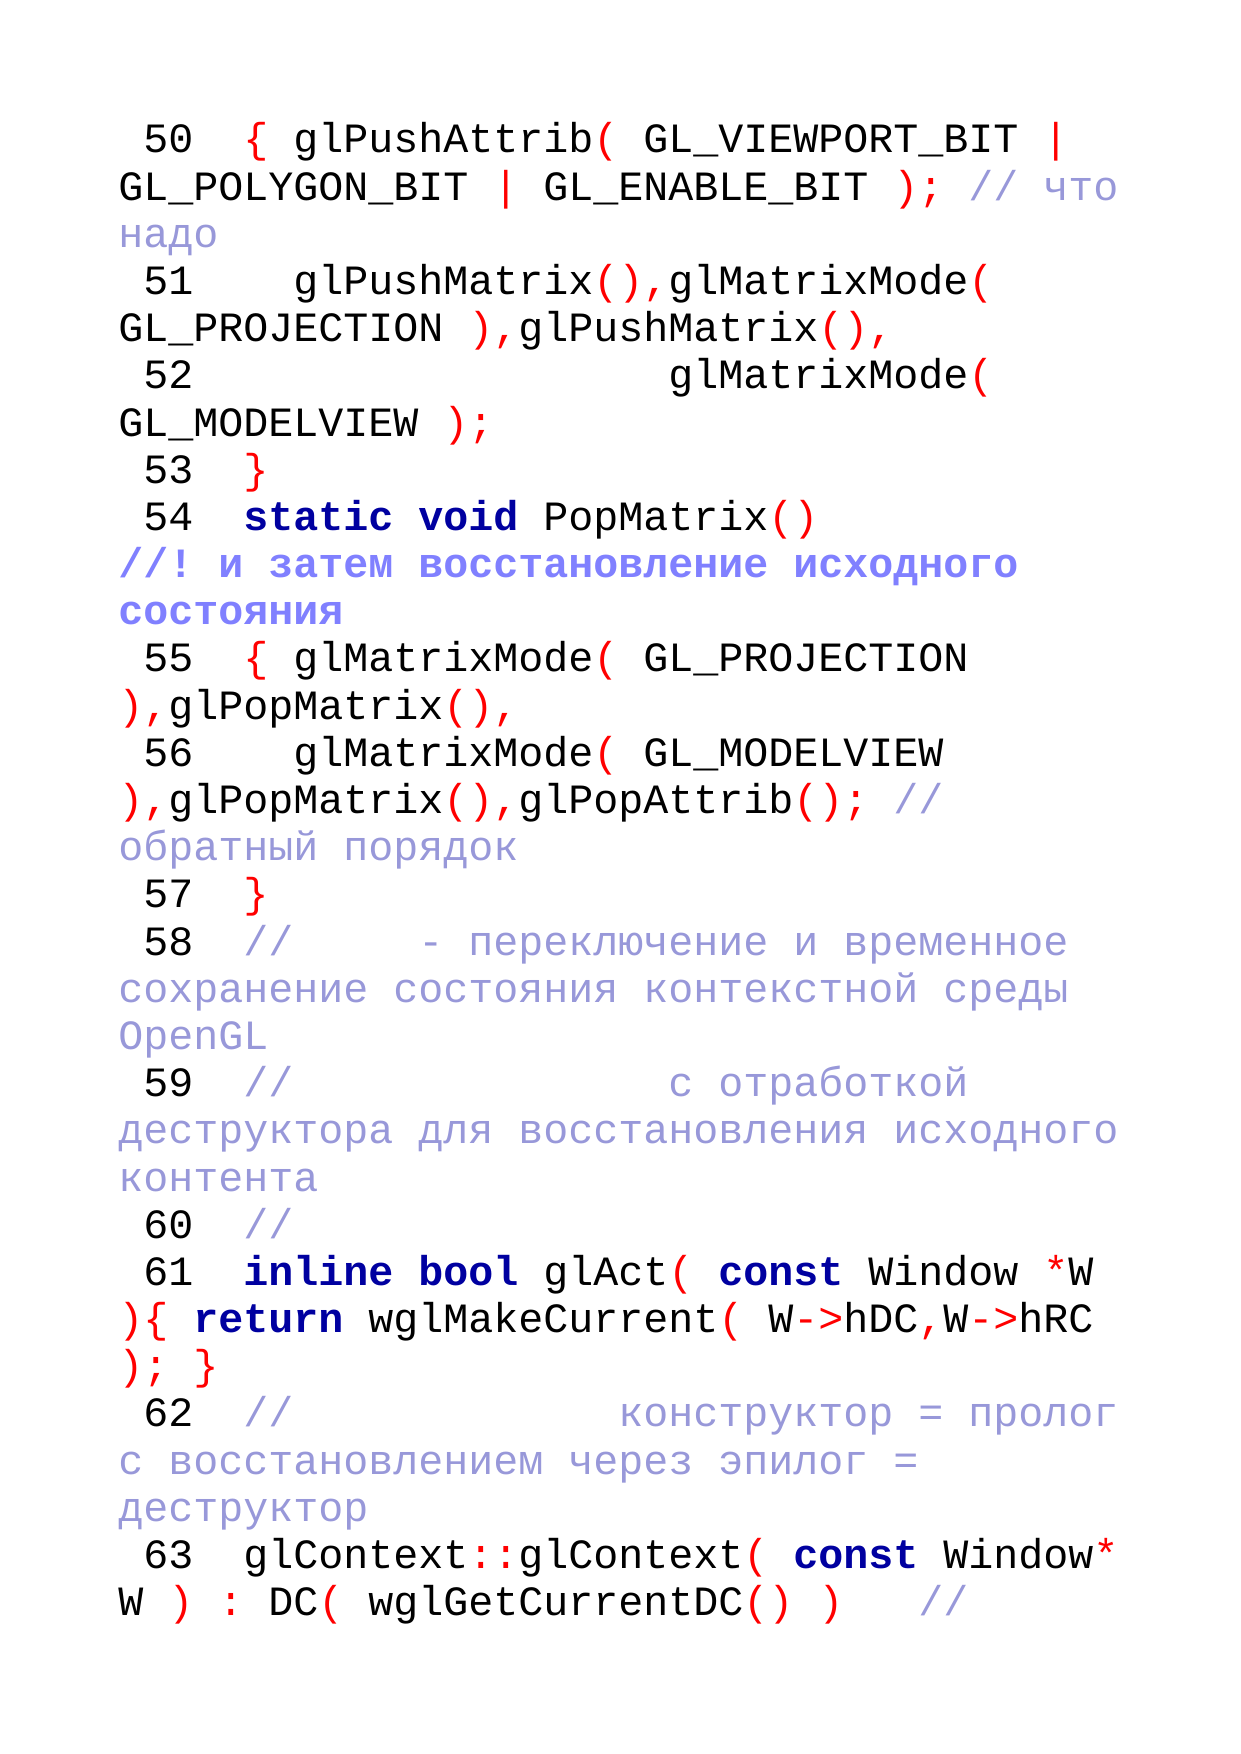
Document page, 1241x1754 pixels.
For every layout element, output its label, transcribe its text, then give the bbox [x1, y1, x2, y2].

subtitle 55 { glMatrixMode( GL_PROJECTION ),glPopMatrix(), [118, 637, 293, 732]
subtitle 63 glContext::glContext( const Window* W ) : DC( wglGetCurrentDC() ) // prologue [468, 1534, 518, 1581]
subtitle 51 glPushMatrix(),glMatrixMode( GL_PROJECTION ),glPushMatrix(), [593, 260, 668, 307]
subtitle 59 // с отработкой деструктора для восстановления исходного контента [118, 1062, 1122, 1203]
subtitle 62 // конструктор = пролог с восстановлением через эпилог = деструктор [118, 1392, 1122, 1534]
subtitle 63 glContext::glContext( const Window* W ) : DC( wglGetCurrentDC() ) // prologue [118, 1534, 268, 1628]
subtitle 58 // - переключение и временное сохранение состояния контекстной среды OpenGL [118, 920, 1122, 1062]
subtitle 53 } [118, 448, 1122, 496]
subtitle 51 glPushMatrix(),glMatrixMode( GL_PROJECTION ),glPushMatrix(), [818, 260, 1122, 354]
subtitle 60 // [118, 1203, 1122, 1251]
subtitle 54 static void PopMatrix() //! и затем восстановление исходного состояния [118, 496, 1122, 637]
subtitle 52 glMatrixMode( GL_MODELVIEW ); [118, 354, 1122, 448]
subtitle 51 glPushMatrix(),glMatrixMode( GL_PROJECTION ),glPushMatrix(), [118, 260, 293, 307]
subtitle 61 inline bool glAct( const Window *W ){ return wglMakeCurrent( W->hDC,W->hRC ); } [118, 1251, 1122, 1392]
subtitle 57 } [118, 873, 1122, 920]
subtitle 63 glContext::glContext( const Window* W ) : DC( wglGetCurrentDC() ) // prologue [318, 1581, 368, 1628]
subtitle 56 glMatrixMode( GL_MODELVIEW ),glPopMatrix(),glPopAttrib(); // обратный порядок [118, 732, 1122, 873]
subtitle 63 glContext::glContext( const Window* W ) : DC( wglGetCurrentDC() ) // prologue [743, 1534, 1122, 1628]
subtitle 50 { glPushAttrib( GL_VIEWPORT_BIT | GL_POLYGON_BIT | GL_ENABLE_BIT ); // что надо [118, 118, 1122, 260]
subtitle 55 { glMatrixMode( GL_PROJECTION ),glPopMatrix(), [443, 637, 1122, 732]
subtitle 51 glPushMatrix(),glMatrixMode( GL_PROJECTION ),glPushMatrix(), [468, 307, 518, 354]
